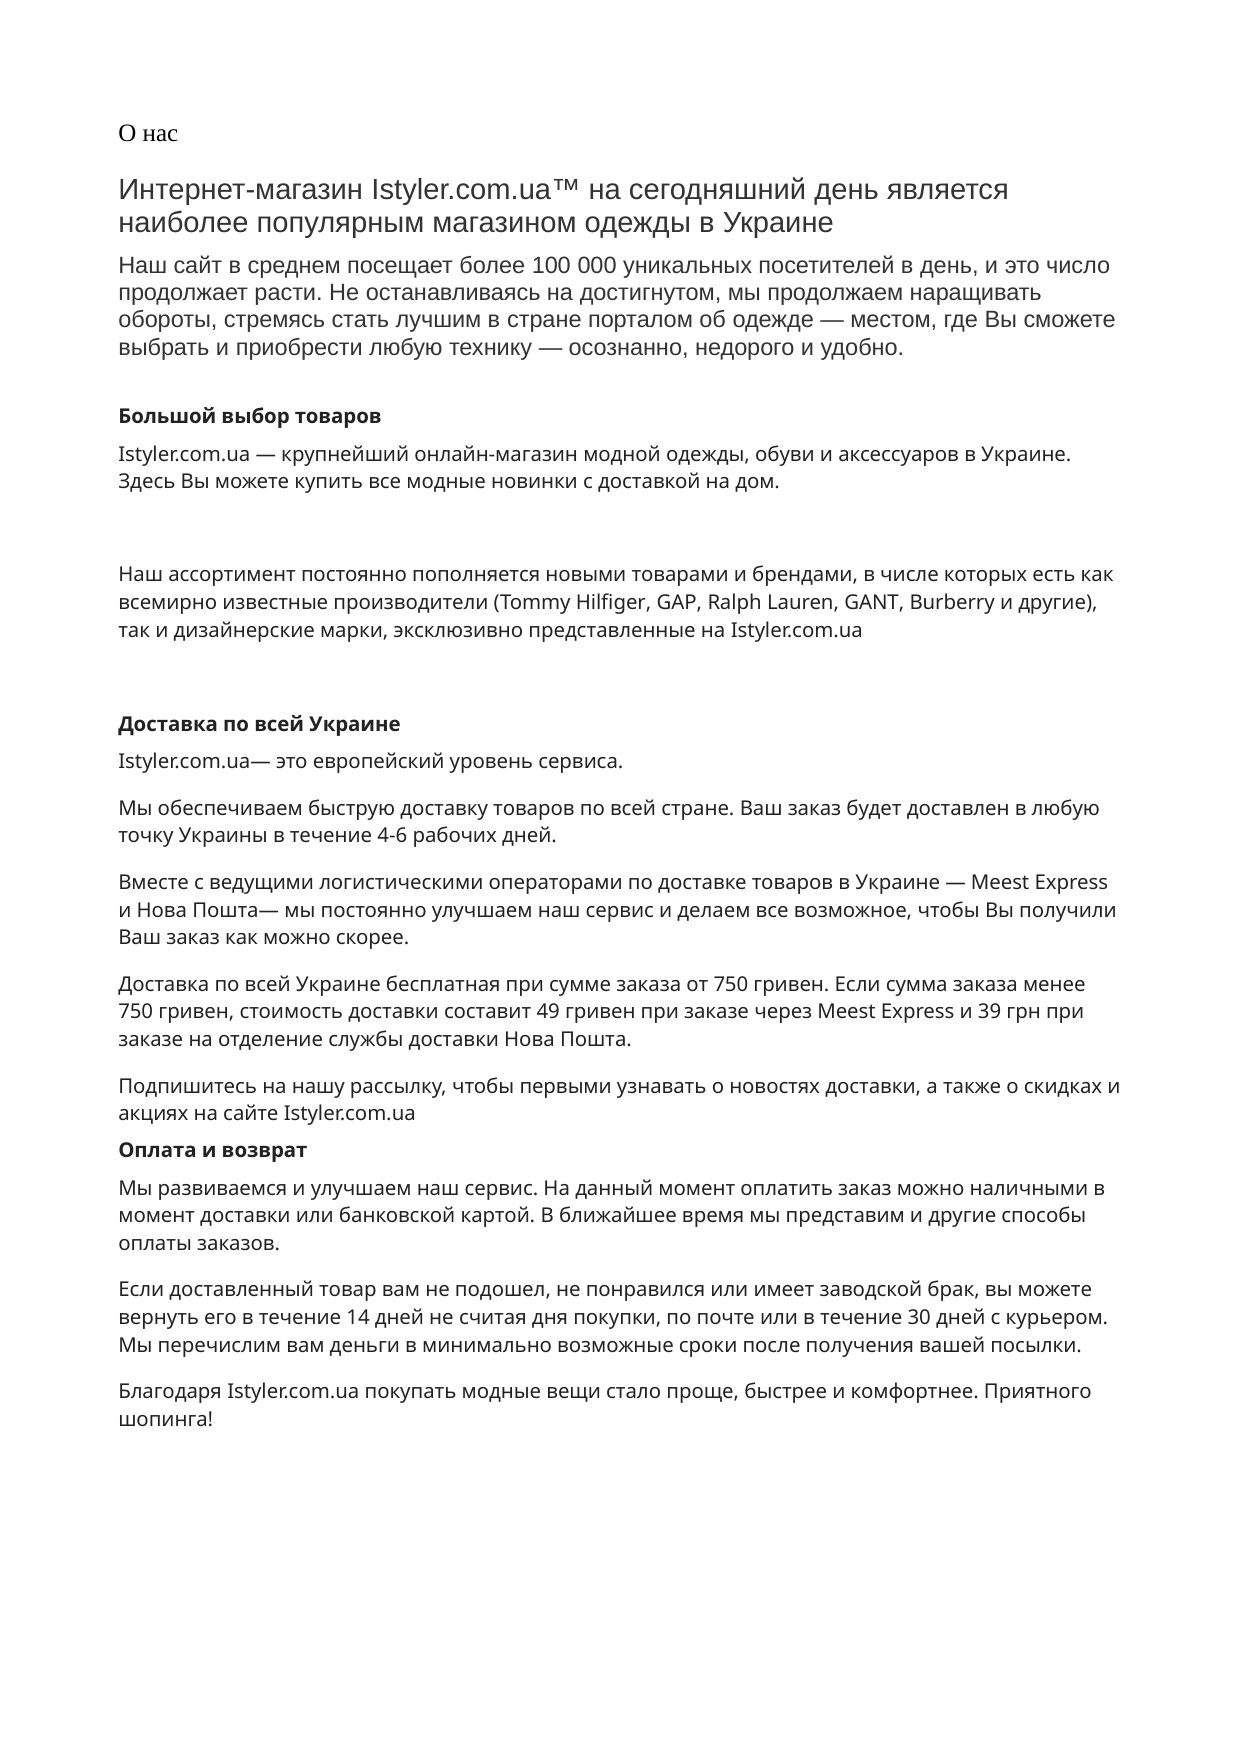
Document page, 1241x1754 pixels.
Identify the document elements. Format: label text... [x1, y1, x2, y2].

text Наш ассортимент постоянно пополняется новыми товарами и брендами, в числе которых есть как всемирно известные производители (Tommy Hilfiger, GAP, Ralph Lauren, GANT, Burberry и другие), так и дизайнерские марки, эксклюзивно представленные на Istyler.com.ua [118, 560, 1122, 643]
text О нас [118, 118, 1122, 147]
text Доставка по всей Украине бесплатная при сумме заказа от 750 гривен. Если сумма заказа менее 750 гривен, стоимость доставки составит 49 гривен при заказе через Meest Express и 39 грн при заказе на отделение службы доставки Нова Пошта. [118, 969, 1122, 1052]
text Доставка по всей Украине [118, 710, 1122, 737]
subtitle Интернет-магазин Istyler.com.ua™ на сегодняшний день является наиболее популярным магазином одежды в Украине [118, 172, 1122, 239]
text Оплата и возврат [118, 1136, 1122, 1164]
text Мы развиваемся и улучшаем наш сервис. На данный момент оплатить заказ можно наличными в момент доставки или банковской картой. В ближайшее время мы представим и другие способы оплаты заказов. [118, 1173, 1122, 1256]
text Подпишитесь на нашу рассылку, чтобы первыми узнавать о новостях доставки, а также о скидках и акциях на сайте Istyler.com.ua [118, 1071, 1122, 1127]
text Мы обеспечиваем быструю доставку товаров по всей стране. Ваш заказ будет доставлен в любую точку Украины в течение 4-6 рабочих дней. [118, 793, 1122, 849]
text Istyler.com.ua— это европейский уровень сервиса. [118, 747, 1122, 774]
text Вместе с ведущими логистическими операторами по доставке товаров в Украине — Meest Express и Нова Пошта— мы постоянно улучшаем наш сервис и делаем все возможное, чтобы Вы получили Ваш заказ как можно скорее. [118, 867, 1122, 951]
text Istyler.com.ua — крупнейший онлайн-магазин модной одежды, обуви и аксессуаров в Украине. Здесь Вы можете купить все модные новинки с доставкой на дом. [118, 439, 1122, 494]
text Большой выбор товаров [118, 402, 1122, 430]
text Благодаря Istyler.com.ua покупать модные вещи стало проще, быстрее и комфортнее. Приятного шопинга! [118, 1377, 1122, 1432]
text Наш сайт в среднем посещает более 100 000 уникальных посетителей в день, и это число продолжает расти. Не останавливаясь на достигнутом, мы продолжаем наращивать обороты, стремясь стать лучшим в стране порталом об одежде — местом, где Вы сможете выбрать и приобрести любую технику — осознанно, недорого и удобно. [118, 251, 1122, 361]
text Если доставленный товар вам не подошел, не понравился или имеет заводской брак, вы можете вернуть его в течение 14 дней не считая дня покупки, по почте или в течение 30 дней с курьером. Мы перечислим вам деньги в минимально возможные сроки после получения вашей посылки. [118, 1275, 1122, 1358]
